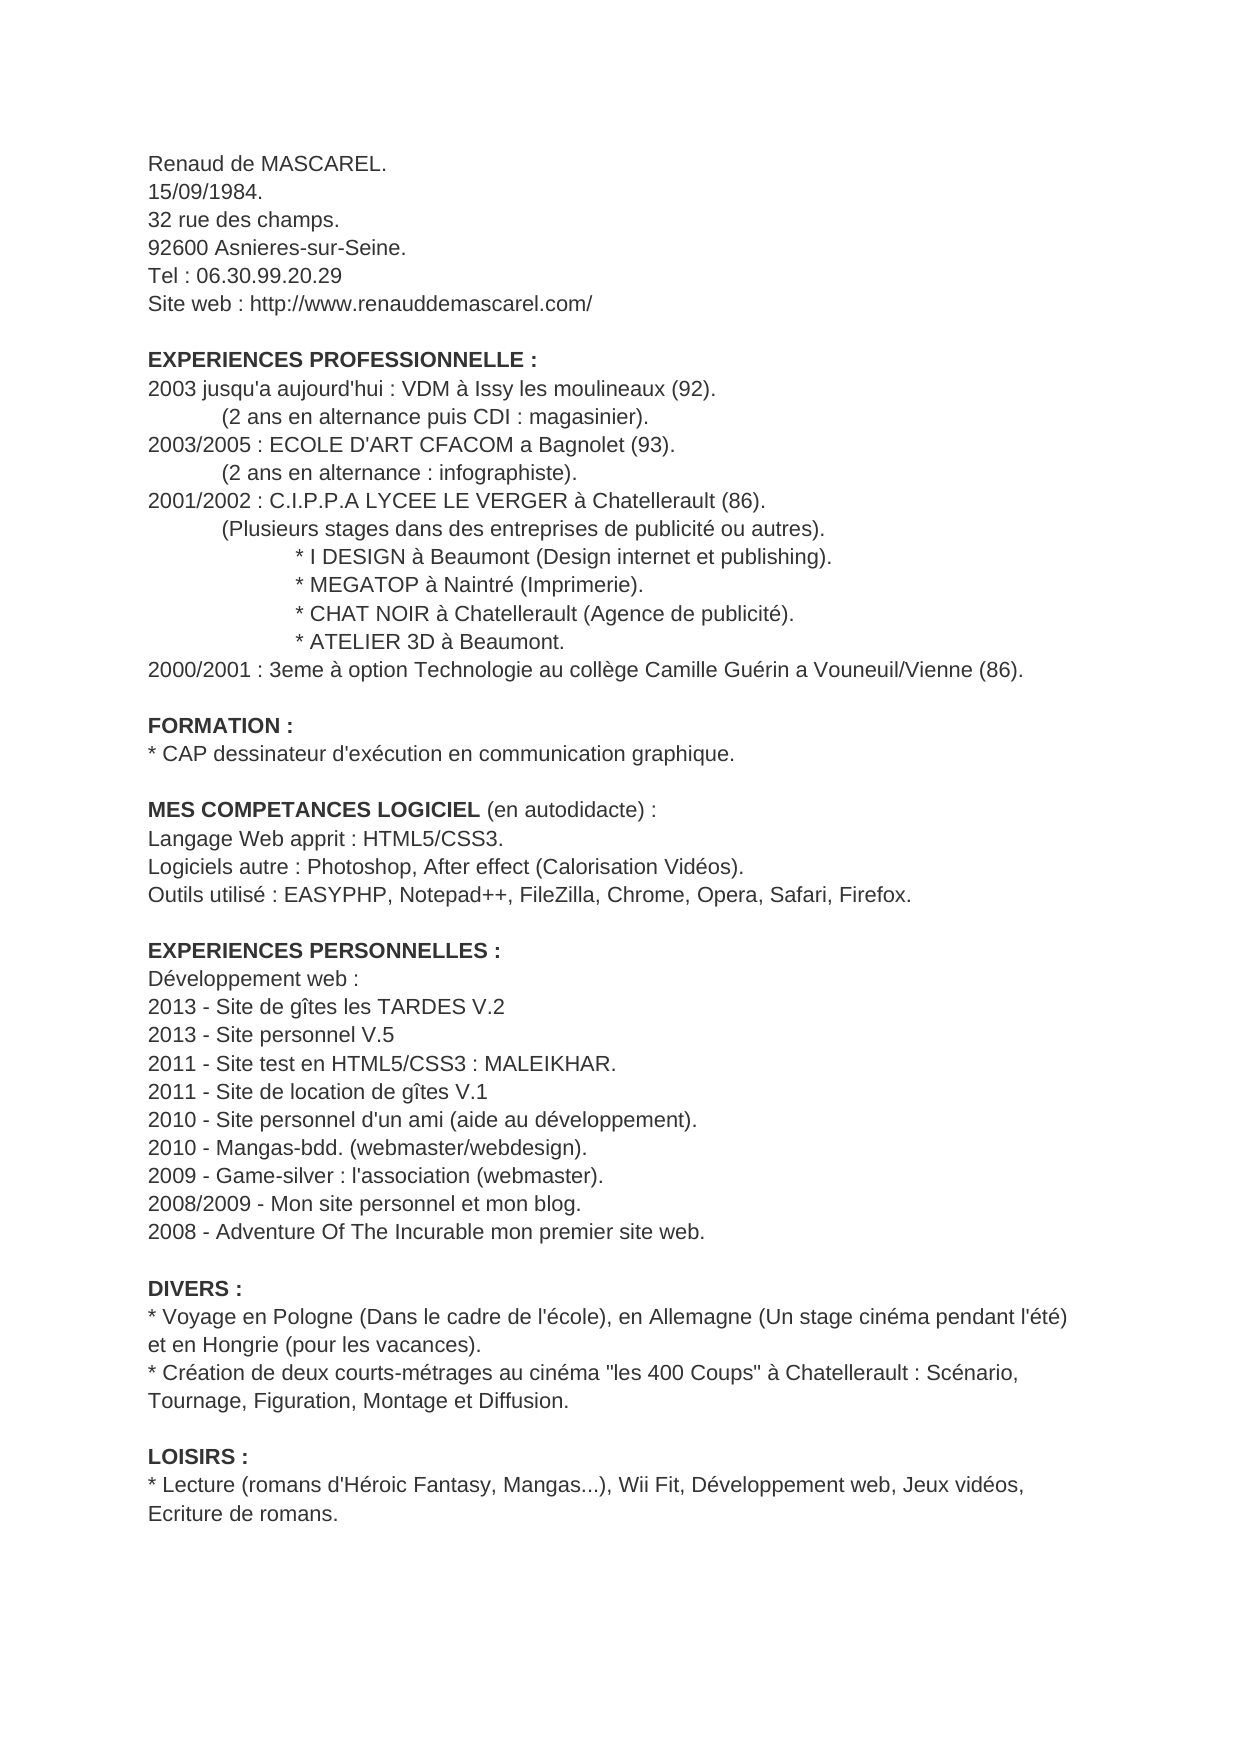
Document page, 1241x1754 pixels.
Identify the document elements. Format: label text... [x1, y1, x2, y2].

text EXPERIENCES PROFESSIONNELLE : [148, 344, 1093, 373]
text Logiciels autre : Photoshop, After effect (Calorisation Vidéos). [148, 851, 1093, 879]
text Tel : 06.30.99.20.29 [148, 260, 1093, 288]
text * CHAT NOIR à Chatellerault (Agence de publicité). [148, 598, 1093, 626]
text DIVERS : [148, 1273, 1093, 1301]
text Langage Web apprit : HTML5/CSS3. [148, 823, 1093, 851]
text 2013 - Site de gîtes les TARDES V.2 [148, 991, 1093, 1019]
text Développement web : [148, 963, 1093, 991]
text Ecriture de romans. [148, 1498, 1093, 1526]
text FORMATION : [148, 710, 1093, 738]
text 2008/2009 - Mon site personnel et mon blog. [148, 1188, 1093, 1216]
text Outils utilisé : EASYPHP, Notepad++, FileZilla, Chrome, Opera, Safari, Firefox. [148, 879, 1093, 907]
text Tournage, Figuration, Montage et Diffusion. [148, 1385, 1093, 1413]
text * Voyage en Pologne (Dans le cadre de l'école), en Allemagne (Un stage cinéma pendant l'été) et en Hongrie (pour les vacances). [148, 1301, 1093, 1357]
text * Création de deux courts-métrages au cinéma "les 400 Coups" à Chatellerault : Scénario, [148, 1357, 1093, 1385]
text 2010 - Site personnel d'un ami (aide au développement). [148, 1104, 1093, 1132]
text LOISIRS : [148, 1441, 1093, 1469]
text * ATELIER 3D à Beaumont. [148, 626, 1093, 654]
text * CAP dessinateur d'exécution en communication graphique. [148, 738, 1093, 766]
text * MEGATOP à Naintré (Imprimerie). [148, 569, 1093, 598]
text 2001/2002 : C.I.P.P.A LYCEE LE VERGER à Chatellerault (86). [148, 485, 1093, 513]
text 2003/2005 : ECOLE D'ART CFACOM a Bagnolet (93). [148, 429, 1093, 457]
text 92600 Asnieres-sur-Seine. [148, 232, 1093, 260]
text (2 ans en alternance : infographiste). [148, 457, 1093, 485]
text Site web : http://www.renauddemascarel.com/ [148, 288, 1093, 316]
text 2010 - Mangas-bdd. (webmaster/webdesign). [148, 1132, 1093, 1160]
text 2009 - Game-silver : l'association (webmaster). [148, 1160, 1093, 1188]
text 2013 - Site personnel V.5 [148, 1019, 1093, 1048]
text 2003 jusqu'a aujourd'hui : VDM à Issy les moulineaux (92). [148, 373, 1093, 401]
text * I DESIGN à Beaumont (Design internet et publishing). [148, 541, 1093, 569]
text 2011 - Site test en HTML5/CSS3 : MALEIKHAR. [148, 1048, 1093, 1076]
text 15/09/1984. [148, 176, 1093, 204]
text * Lecture (romans d'Héroic Fantasy, Mangas...), Wii Fit, Développement web, Jeux vidéos, [148, 1469, 1093, 1498]
text (Plusieurs stages dans des entreprises de publicité ou autres). [148, 513, 1093, 541]
text 2000/2001 : 3eme à option Technologie au collège Camille Guérin a Vouneuil/Vienne (86). [148, 654, 1093, 682]
text EXPERIENCES PERSONNELLES : [148, 935, 1093, 963]
text MES COMPETANCES LOGICIEL (en autodidacte) : [148, 794, 1093, 823]
text 2008 - Adventure Of The Incurable mon premier site web. [148, 1216, 1093, 1244]
text Renaud de MASCAREL. [148, 148, 1093, 176]
text 32 rue des champs. [148, 204, 1093, 232]
text (2 ans en alternance puis CDI : magasinier). [148, 401, 1093, 429]
text 2011 - Site de location de gîtes V.1 [148, 1076, 1093, 1104]
